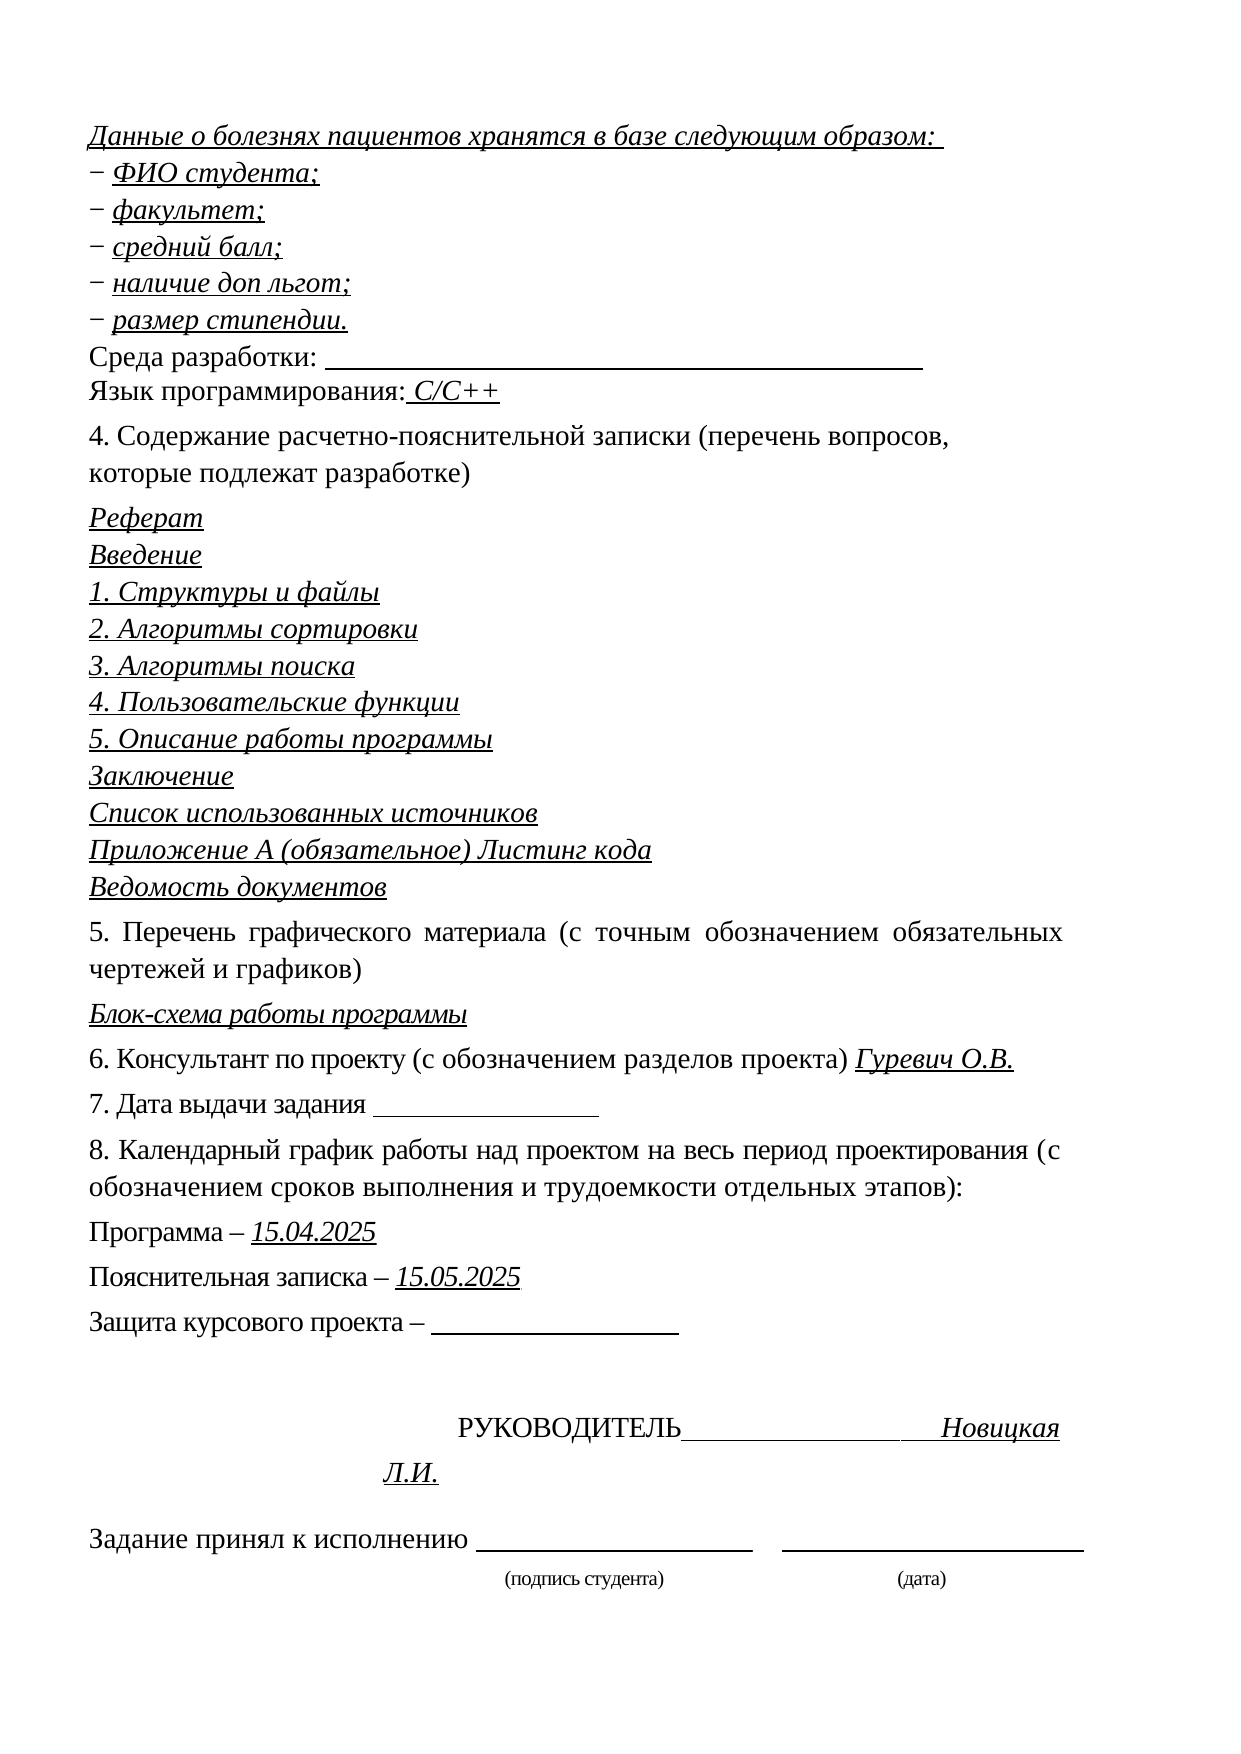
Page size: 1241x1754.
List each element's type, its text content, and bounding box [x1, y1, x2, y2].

text 3. Алгоритмы поиска [89, 648, 1060, 681]
text Язык программирования: C/C++ [89, 373, 1060, 406]
text Задание принял к исполнению –––––––______________ –– [89, 1521, 1060, 1555]
text Программа – 15.04.2025 [89, 1214, 1060, 1247]
list средний балл; [89, 229, 1063, 262]
text Пояснительная записка – 15.05.2025 [89, 1259, 1060, 1293]
text 2. Алгоритмы сортировки [89, 611, 1060, 644]
text Реферат [89, 500, 1060, 534]
text 5. Описание работы программы [89, 721, 1060, 755]
text Блок-схема работы программы [89, 996, 1063, 1030]
text Введение [89, 537, 1060, 571]
text РУКОВОДИТЕЛЬ– –––––– Новицкая Л.И. [383, 1411, 1060, 1488]
list факультет; [89, 192, 1063, 225]
text Защита курсового проекта – [89, 1304, 1060, 1338]
text 1. Структуры и файлы [89, 574, 1060, 607]
text 8. Календарный график работы над проектом на весь период проектирования (с обозначением сроков выполнения и трудоемкости отдельных этапов): [89, 1132, 1060, 1202]
list ФИО студента; [89, 155, 1063, 188]
text Список использованных источников [89, 795, 1060, 829]
text 7. Дата выдачи задания [89, 1087, 1063, 1120]
text (подпись студента) (дата) [89, 1565, 1060, 1589]
text Приложение А (обязательное) Листинг кода [89, 832, 1060, 866]
list размер стипендии. [89, 302, 1063, 336]
text Среда разработки: [89, 339, 1063, 373]
text Ведомость документов [89, 869, 1060, 902]
text 5. Перечень графического материала (с точным обозначением обязательных чертежей и графиков) [89, 914, 1063, 984]
text 4. Пользовательские функции [89, 684, 1060, 718]
list наличие доп льгот; [89, 266, 1063, 299]
text Заключение [89, 758, 1060, 792]
text Данные о болезнях пациентов хранятся в базе следующим образом: [89, 118, 1060, 152]
text 4. Содержание расчетно-пояснительной записки (перечень вопросов, которые подлежат разработке) [89, 418, 1060, 488]
text 6. Консультант по проекту (с обозначением разделов проекта) Гуревич О.В. [89, 1041, 1060, 1075]
